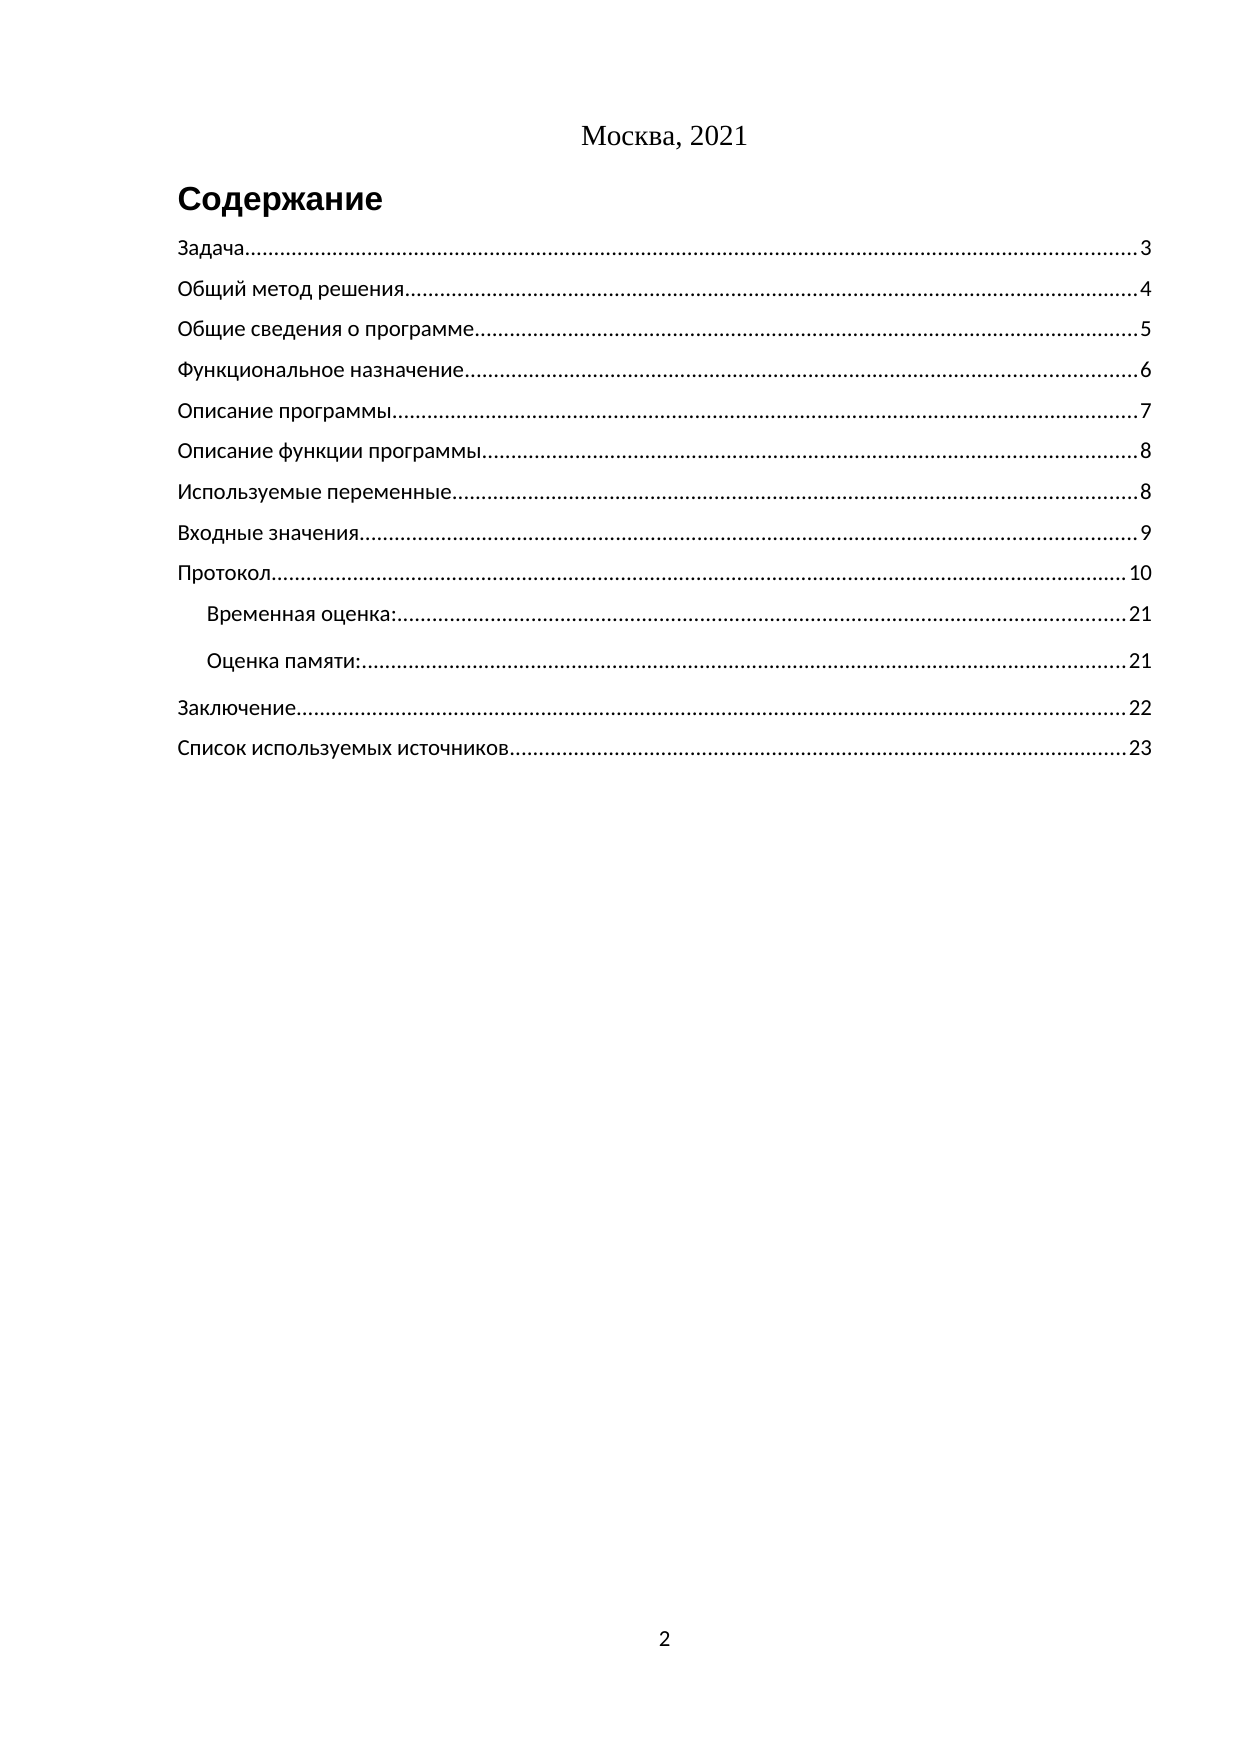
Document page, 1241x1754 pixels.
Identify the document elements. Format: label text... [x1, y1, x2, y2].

text Используемые переменные 8 [177, 477, 1152, 505]
text Заключение 22 [177, 693, 1152, 721]
text Функциональное назначение 6 [177, 355, 1152, 383]
text Общий метод решения 4 [177, 274, 1152, 302]
text Описание функции программы 8 [177, 436, 1152, 464]
text Общие сведения о программе 5 [177, 314, 1152, 342]
text Список используемых источников 23 [177, 733, 1152, 761]
text Описание программы 7 [177, 396, 1152, 424]
text Оценка памяти: 21 [207, 646, 1152, 674]
text Задача 3 [177, 233, 1152, 261]
text Входные значения 9 [177, 518, 1152, 546]
text Временная оценка: 21 [207, 599, 1152, 627]
subtitle Содержание [177, 179, 1152, 218]
text Москва, 2021 [177, 118, 1152, 152]
text Протокол 10 [177, 558, 1152, 586]
